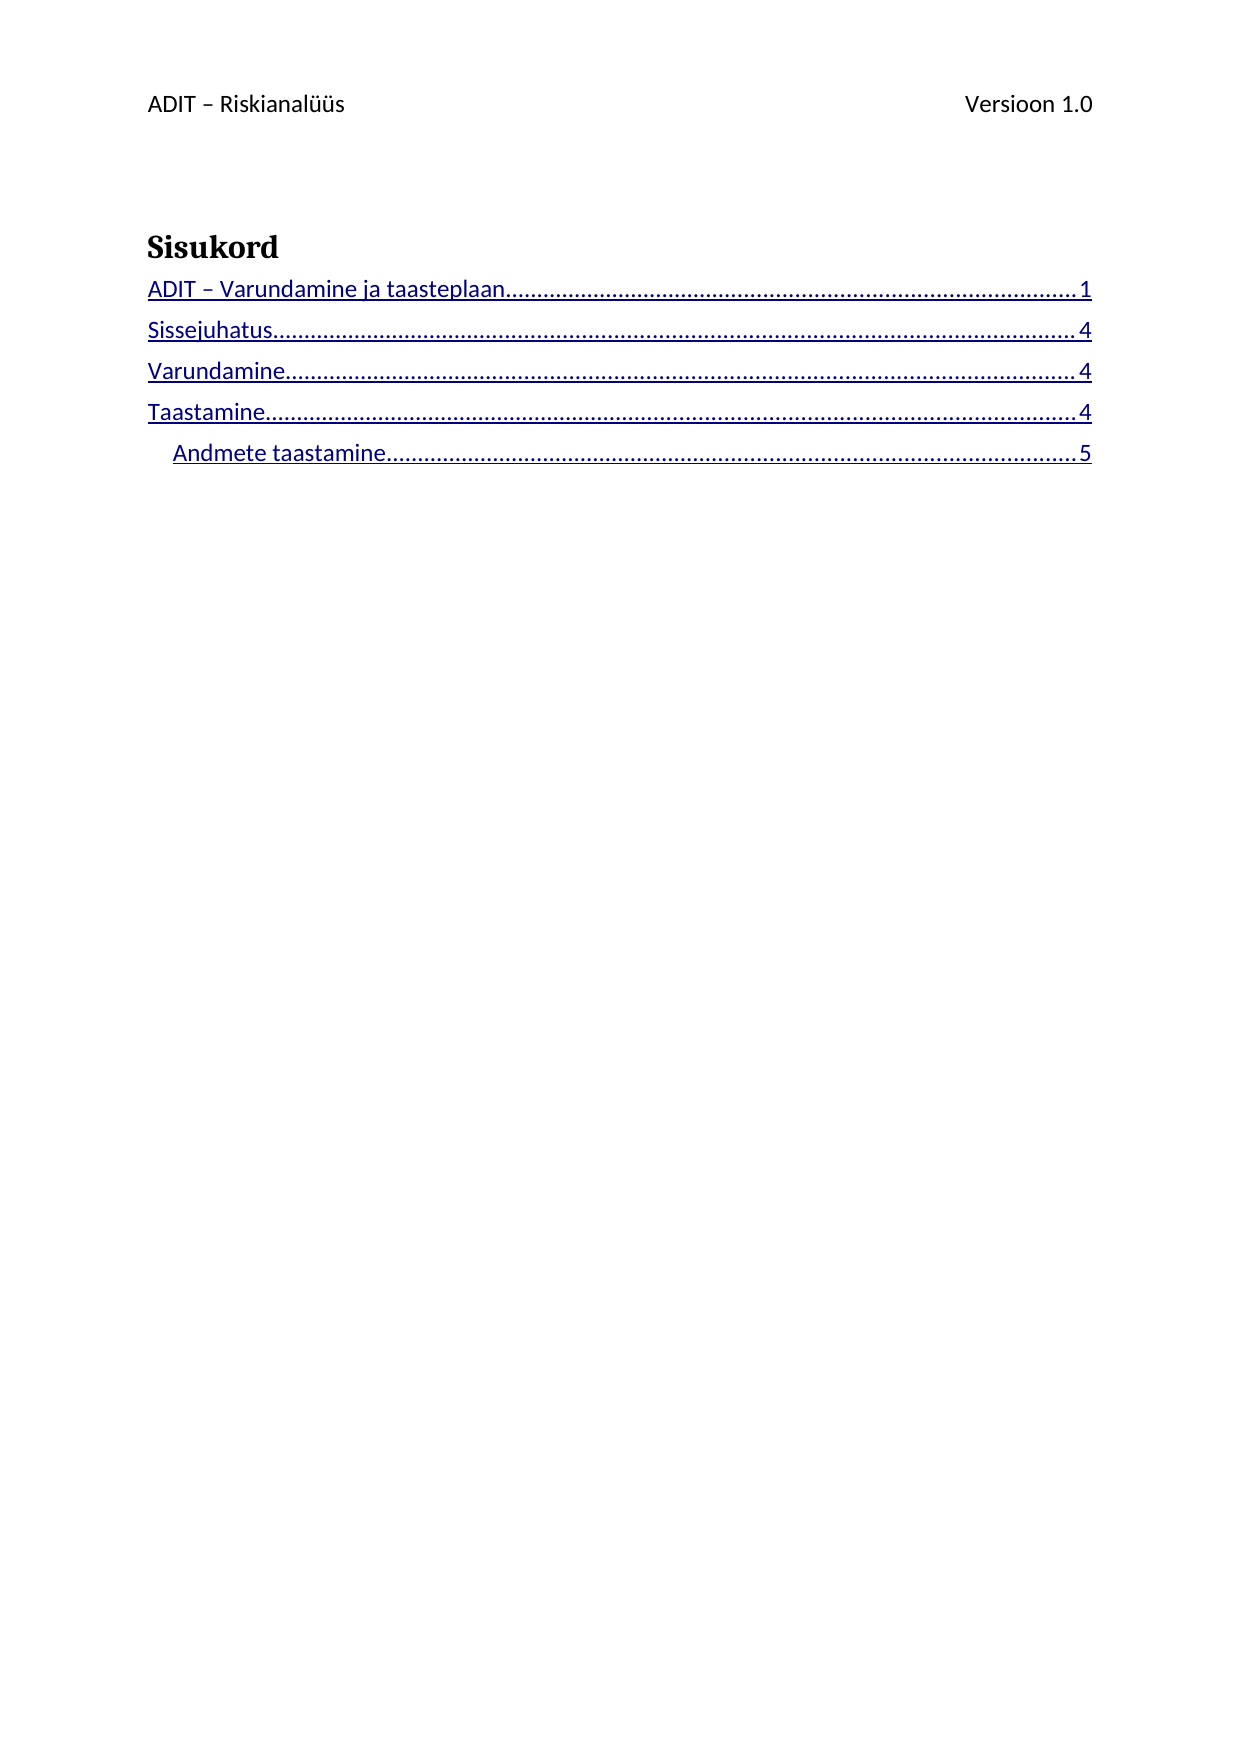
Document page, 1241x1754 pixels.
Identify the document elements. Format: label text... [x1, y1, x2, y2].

text Varundamine 4 [148, 355, 1093, 385]
text Andmete taastamine 5 [173, 437, 1093, 467]
subtitle Sisukord [148, 228, 1093, 267]
text ADIT – Varundamine ja taasteplaan 1 [148, 273, 1093, 303]
text Sissejuhatus 4 [148, 314, 1093, 344]
text Taastamine 4 [148, 396, 1093, 426]
